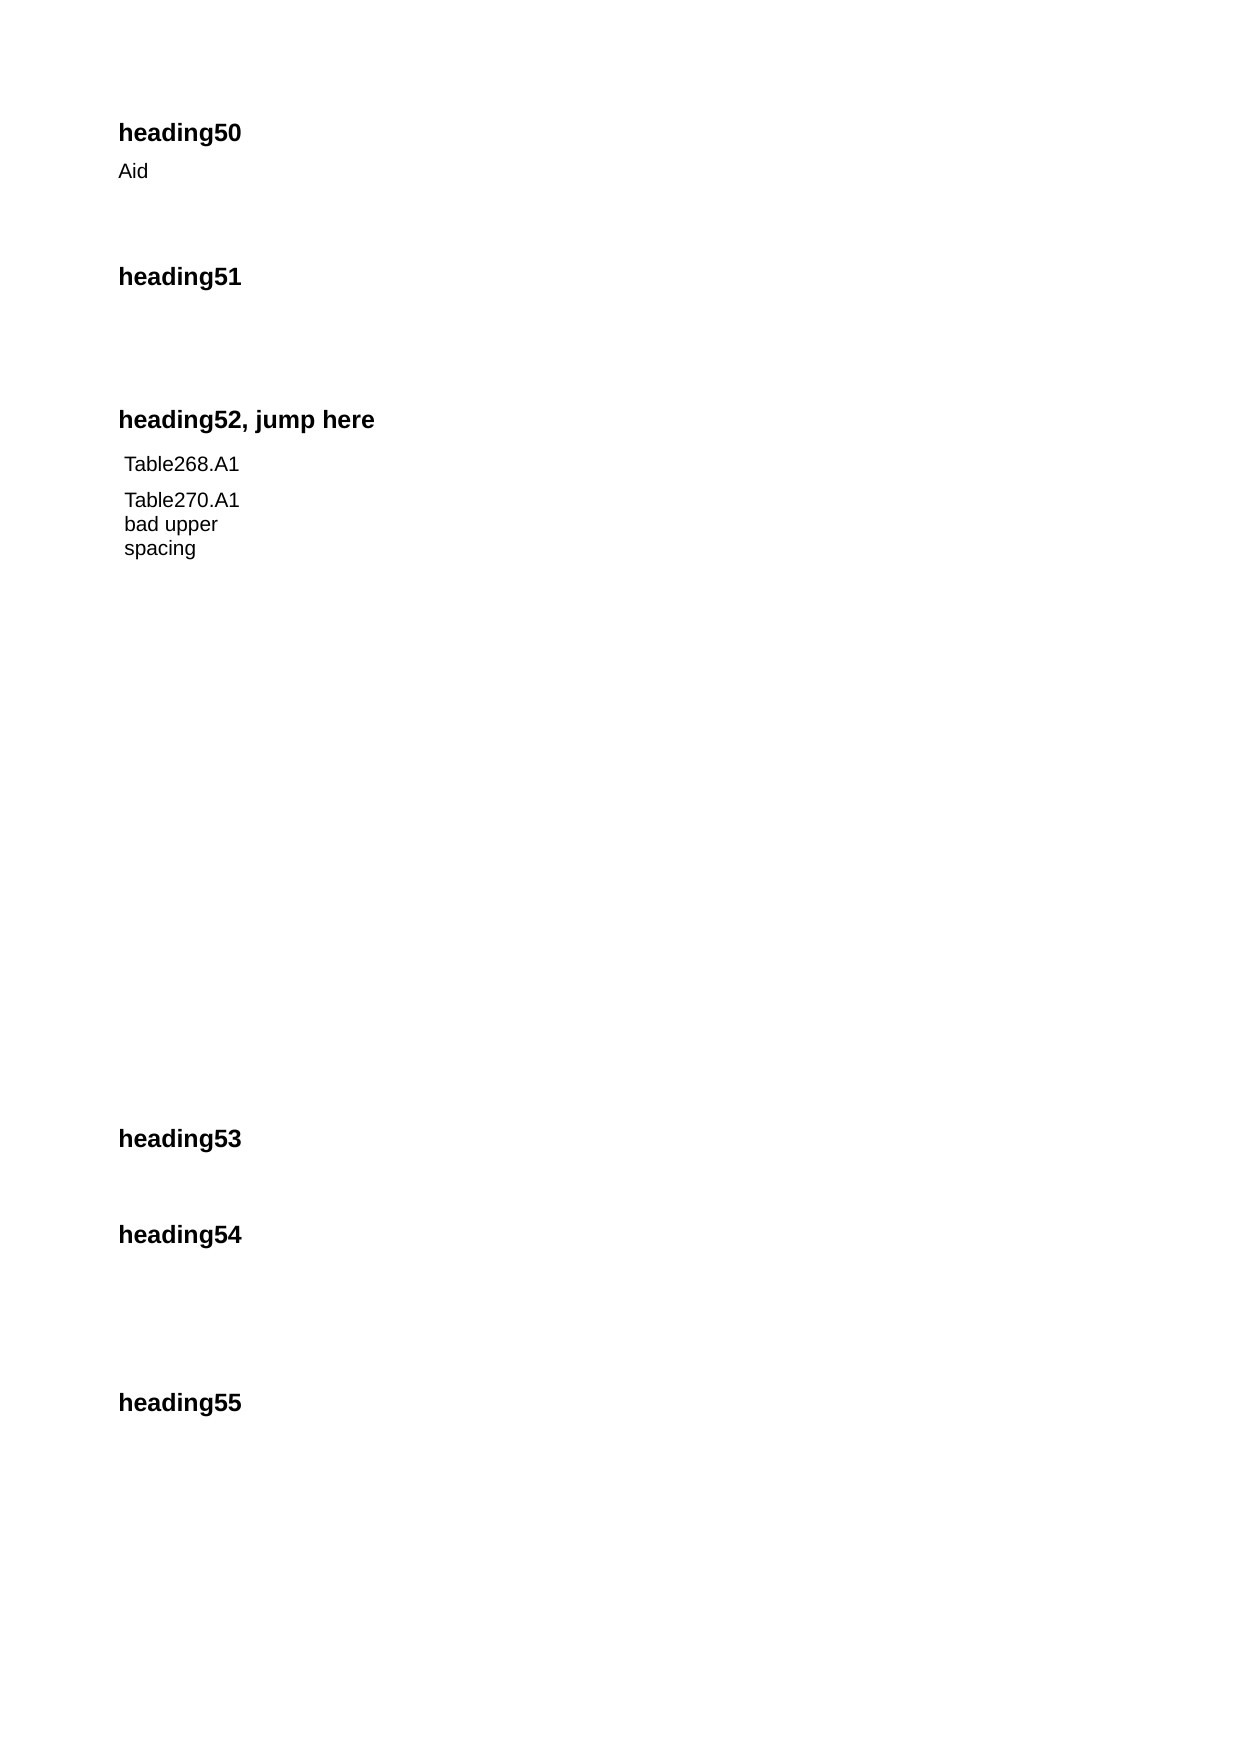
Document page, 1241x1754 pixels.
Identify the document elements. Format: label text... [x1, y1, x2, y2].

table_header [423, 338, 1122, 398]
table_header [118, 566, 292, 625]
text Aid [118, 159, 1122, 183]
table_header Table270.A1 bad upper spacing [118, 482, 292, 566]
table_header [423, 625, 1122, 685]
table_header [292, 183, 1122, 218]
subtitle heading50 [118, 118, 1122, 147]
table_header [292, 303, 1122, 338]
table_header [292, 218, 422, 254]
table_header [292, 482, 422, 566]
table_header [292, 446, 1122, 482]
table_header Table268.A1 [118, 446, 292, 482]
table_header [292, 566, 1122, 625]
table_header [118, 183, 292, 218]
table_header [118, 218, 292, 254]
table_header [292, 338, 422, 398]
subtitle heading51 [118, 262, 1122, 291]
table_header [118, 625, 292, 685]
table_header [292, 625, 422, 685]
table_header [423, 482, 1122, 566]
table_header [118, 303, 292, 338]
subtitle heading55 [118, 1388, 1122, 1417]
subtitle heading53 [118, 1124, 1122, 1152]
subtitle heading54 [118, 1220, 1122, 1248]
table_header [118, 338, 292, 398]
subtitle heading52, jump here [118, 405, 1122, 434]
table_header [423, 218, 1122, 254]
